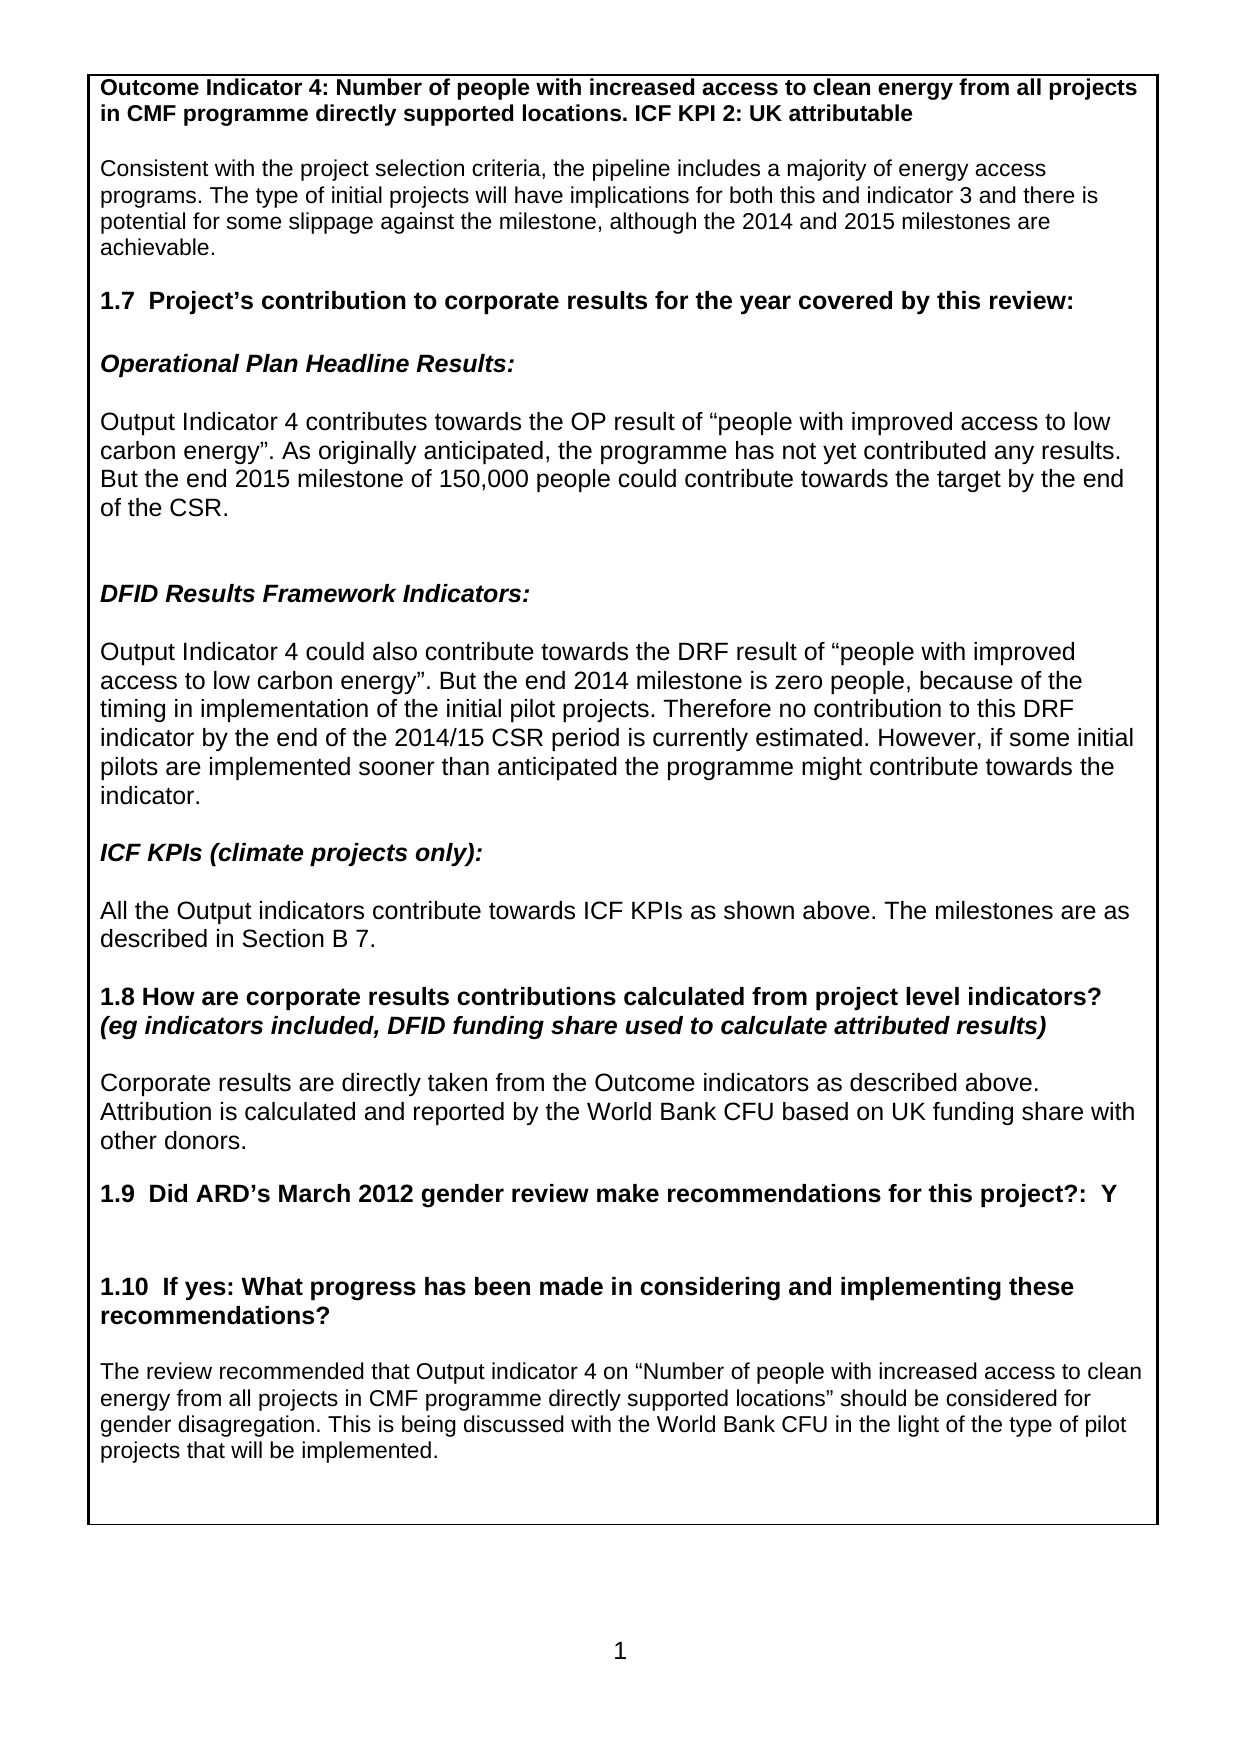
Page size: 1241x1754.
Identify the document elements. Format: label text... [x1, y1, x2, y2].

table_cell Outcome Indicator 4: Number of people with increased access to clean energy from all projects in CMF programme directly supported locations. ICF KPI 2: UK attributable Consistent with the project selection criteria, the pipeline includes a majority of energy access programs. The type of initial projects will have implications for both this and indicator 3 and there is potential for some slippage against the milestone, although the 2014 and 2015 milestones are achievable. 1.7 Project’s contribution to corporate results for the year covered by this review: Operational Plan Headline Results: Output Indicator 4 contributes towards the OP result of “people with improved access to low carbon energy”. As originally anticipated, the programme has not yet contributed any results. But the end 2015 milestone of 150,000 people could contribute towards the target by the end of the CSR. DFID Results Framework Indicators: Output Indicator 4 could also contribute towards the DRF result of “people with improved access to low carbon energy”. But the end 2014 milestone is zero people, because of the timing in implementation of the initial pilot projects. Therefore no contribution to this DRF indicator by the end of the 2014/15 CSR period is currently estimated. However, if some initial pilots are implemented sooner than anticipated the programme might contribute towards the indicator. ICF KPIs (climate projects only): All the Output indicators contribute towards ICF KPIs as shown above. The milestones are as described in Section B 7. 1.8 How are corporate results contributions calculated from project level indicators? (eg indicators included, DFID funding share used to calculate attributed results) Corporate results are directly taken from the Outcome indicators as described above. Attribution is calculated and reported by the World Bank CFU based on UK funding share with other donors. 1.9 Did ARD’s March 2012 gender review make recommendations for this project?: Y 1.10 If yes: What progress has been made in considering and implementing these recommendations? The review recommended that Output indicator 4 on “Number of people with increased access to clean energy from all projects in CMF programme directly supported locations” should be considered for gender disagregation. This is being discussed with the World Bank CFU in the light of the type of pilot projects that will be implemented. [90, 76, 1156, 1524]
